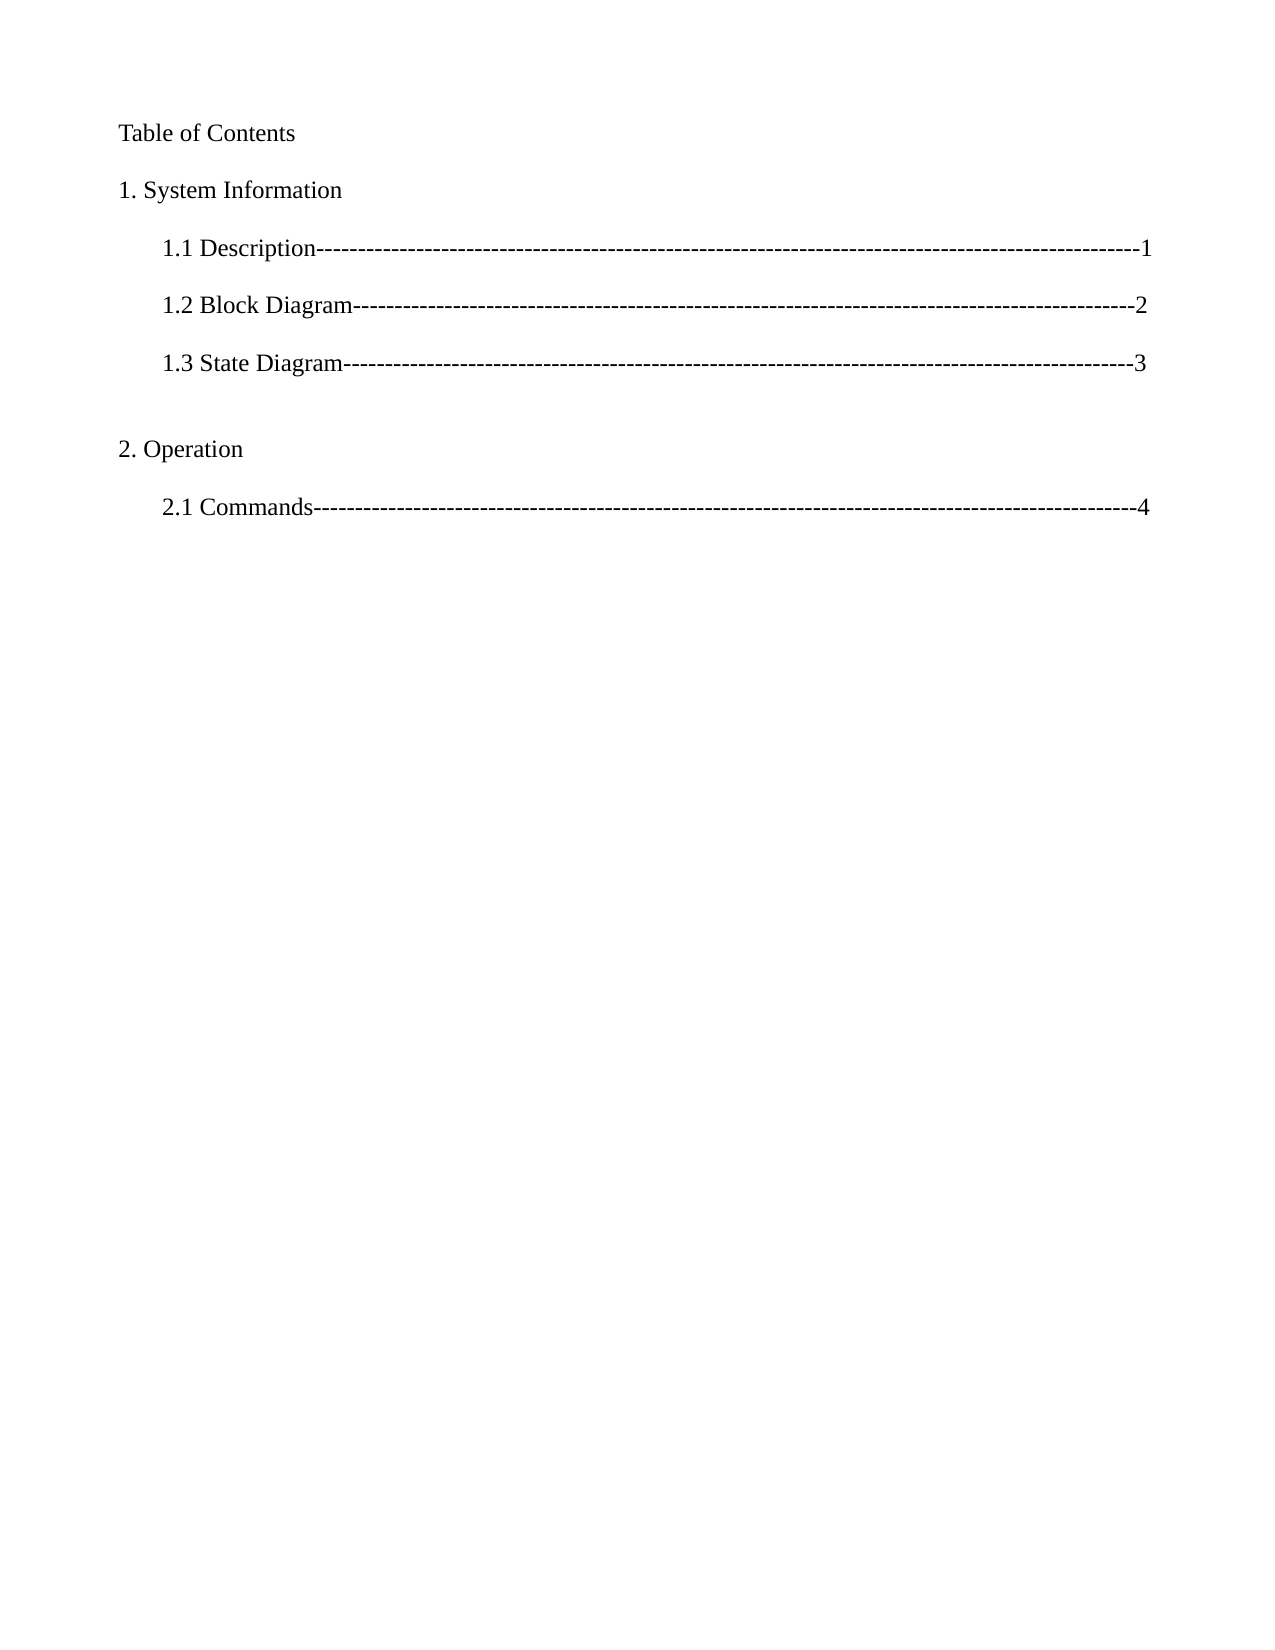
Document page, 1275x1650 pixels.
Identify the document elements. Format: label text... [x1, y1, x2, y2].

text 1. System Information [118, 176, 1157, 204]
text 2.1 Commands---------------------------------------------------------------------------------------------------4 [118, 492, 1157, 521]
text 1.1 Description---------------------------------------------------------------------------------------------------1 [118, 233, 1157, 262]
text 1.3 State Diagram-----------------------------------------------------------------------------------------------3 [118, 348, 1157, 377]
text Table of Contents [118, 118, 1157, 147]
text 2. Operation [118, 434, 1157, 463]
text 1.2 Block Diagram----------------------------------------------------------------------------------------------2 [118, 291, 1157, 319]
